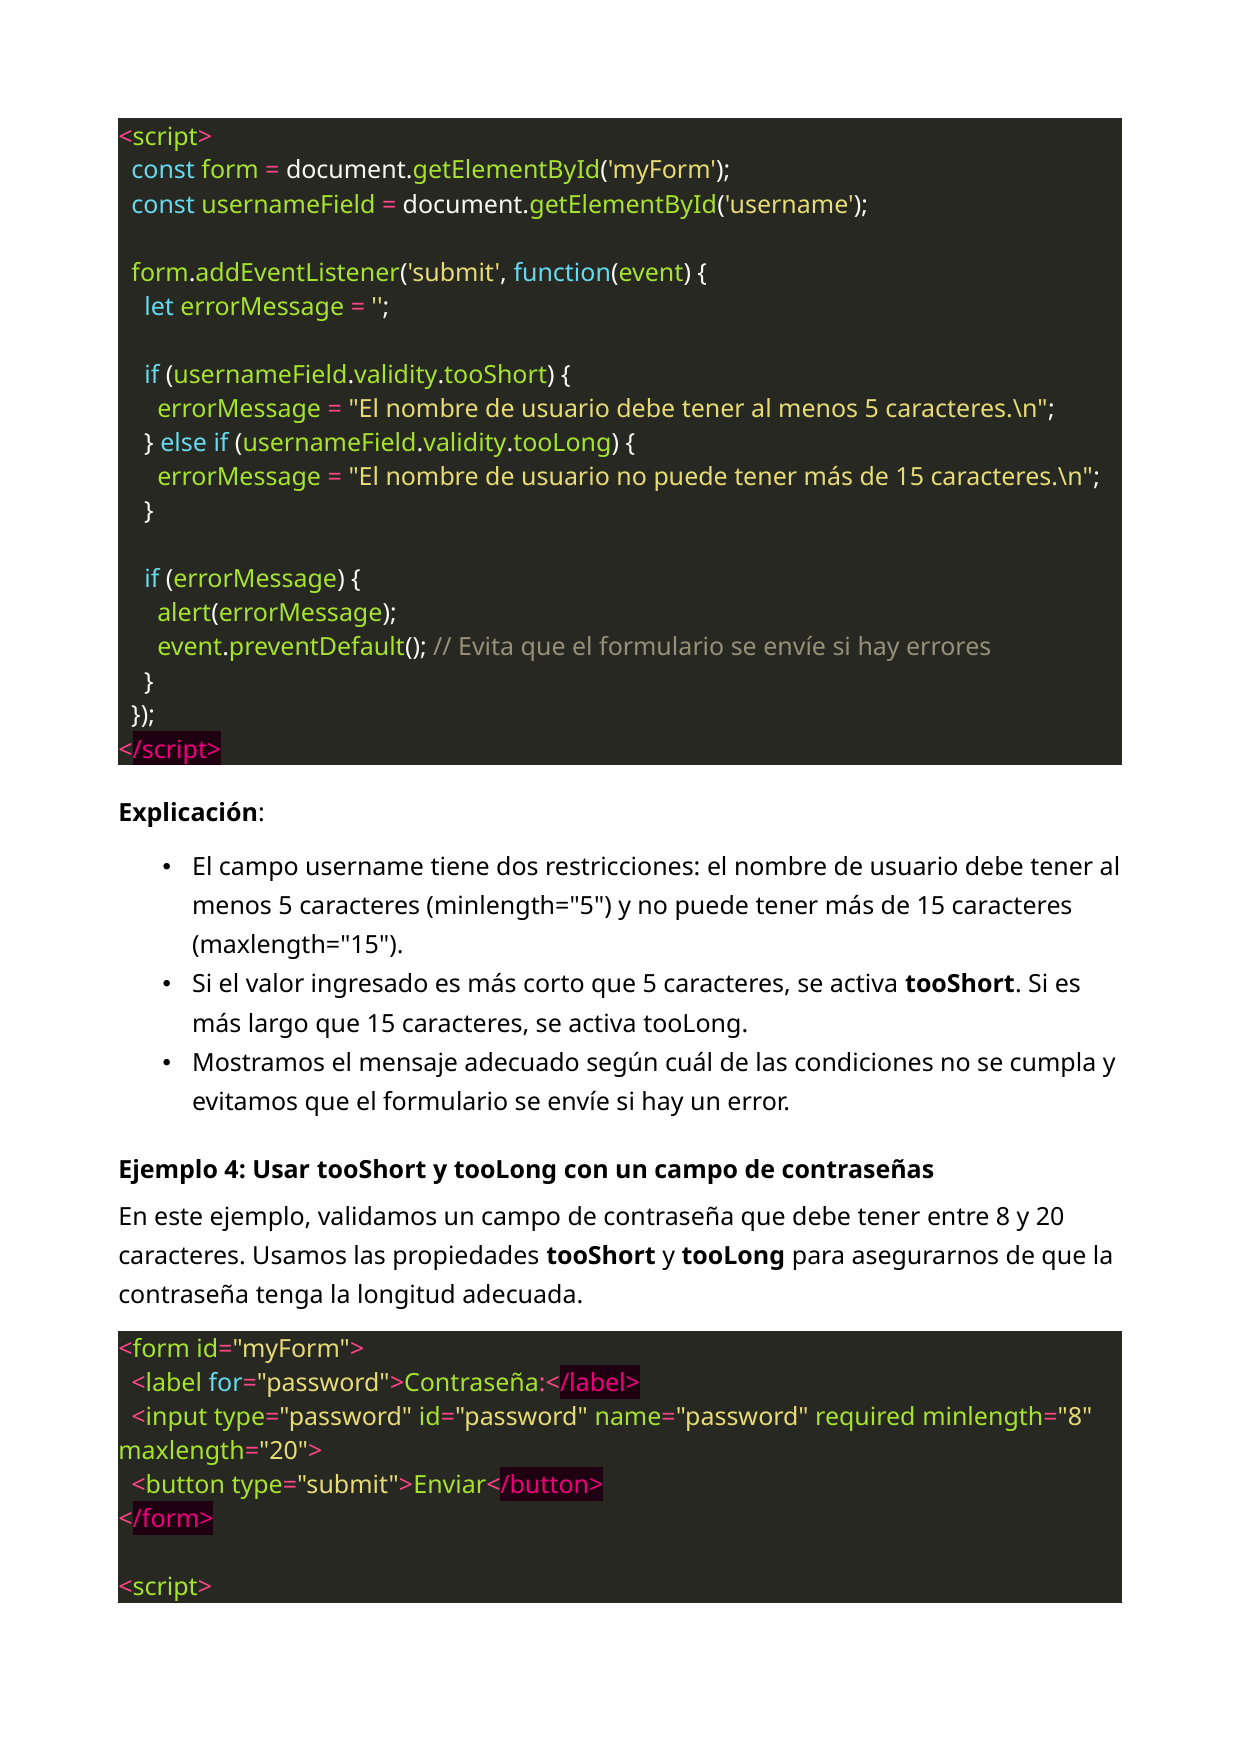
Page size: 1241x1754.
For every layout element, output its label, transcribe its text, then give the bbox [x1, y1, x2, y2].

text </script> [118, 731, 1122, 765]
text <label for="password">Contraseña:</label> [118, 1364, 1122, 1399]
text </form> [118, 1501, 1122, 1535]
text errorMessage = "El nombre de usuario no puede tener más de 15 caracteres.\n"; [118, 459, 1122, 493]
text } [118, 663, 1122, 697]
text if (errorMessage) { [118, 561, 1122, 595]
text Explicación: [118, 795, 1122, 829]
text alert(errorMessage); [118, 595, 1122, 629]
text let errorMessage = ''; [118, 288, 1122, 322]
text <button type="submit">Enviar</button> [118, 1467, 1122, 1501]
text <script> [118, 1569, 1122, 1603]
text <form id="myForm"> [118, 1331, 1122, 1364]
list El campo username tiene dos restricciones: el nombre de usuario debe tener al menos 5 caracteres (minlength="5") y no puede tener más de 15 caracteres (maxlength="15"). [162, 848, 1122, 961]
text form.addEventListener('submit', function(event) { [118, 254, 1122, 288]
list Mostramos el mensaje adecuado según cuál de las condiciones no se cumpla y evitamos que el formulario se envíe si hay un error. [162, 1044, 1122, 1118]
text <input type="password" id="password" name="password" required minlength="8" maxlength="20"> [118, 1399, 1122, 1467]
text errorMessage = "El nombre de usuario debe tener al menos 5 caracteres.\n"; [118, 391, 1122, 425]
text if (usernameField.validity.tooShort) { [118, 357, 1122, 391]
text } else if (usernameField.validity.tooLong) { [118, 425, 1122, 459]
text <script> [118, 118, 1122, 152]
text } [118, 493, 1122, 527]
list Si el valor ingresado es más corto que 5 caracteres, se activa tooShort. Si es más largo que 15 caracteres, se activa tooLong. [162, 966, 1122, 1039]
text const usernameField = document.getElementById('username'); [118, 186, 1122, 220]
text }); [118, 697, 1122, 731]
text const form = document.getElementById('myForm'); [118, 152, 1122, 186]
subtitle Ejemplo 4: Usar tooShort y tooLong con un campo de contraseñas [118, 1152, 1122, 1186]
text En este ejemplo, validamos un campo de contraseña que debe tener entre 8 y 20 caracteres. Usamos las propiedades tooShort y tooLong para asegurarnos de que la contraseña tenga la longitud adecuada. [118, 1198, 1122, 1311]
text event.preventDefault(); // Evita que el formulario se envíe si hay errores [118, 629, 1122, 663]
